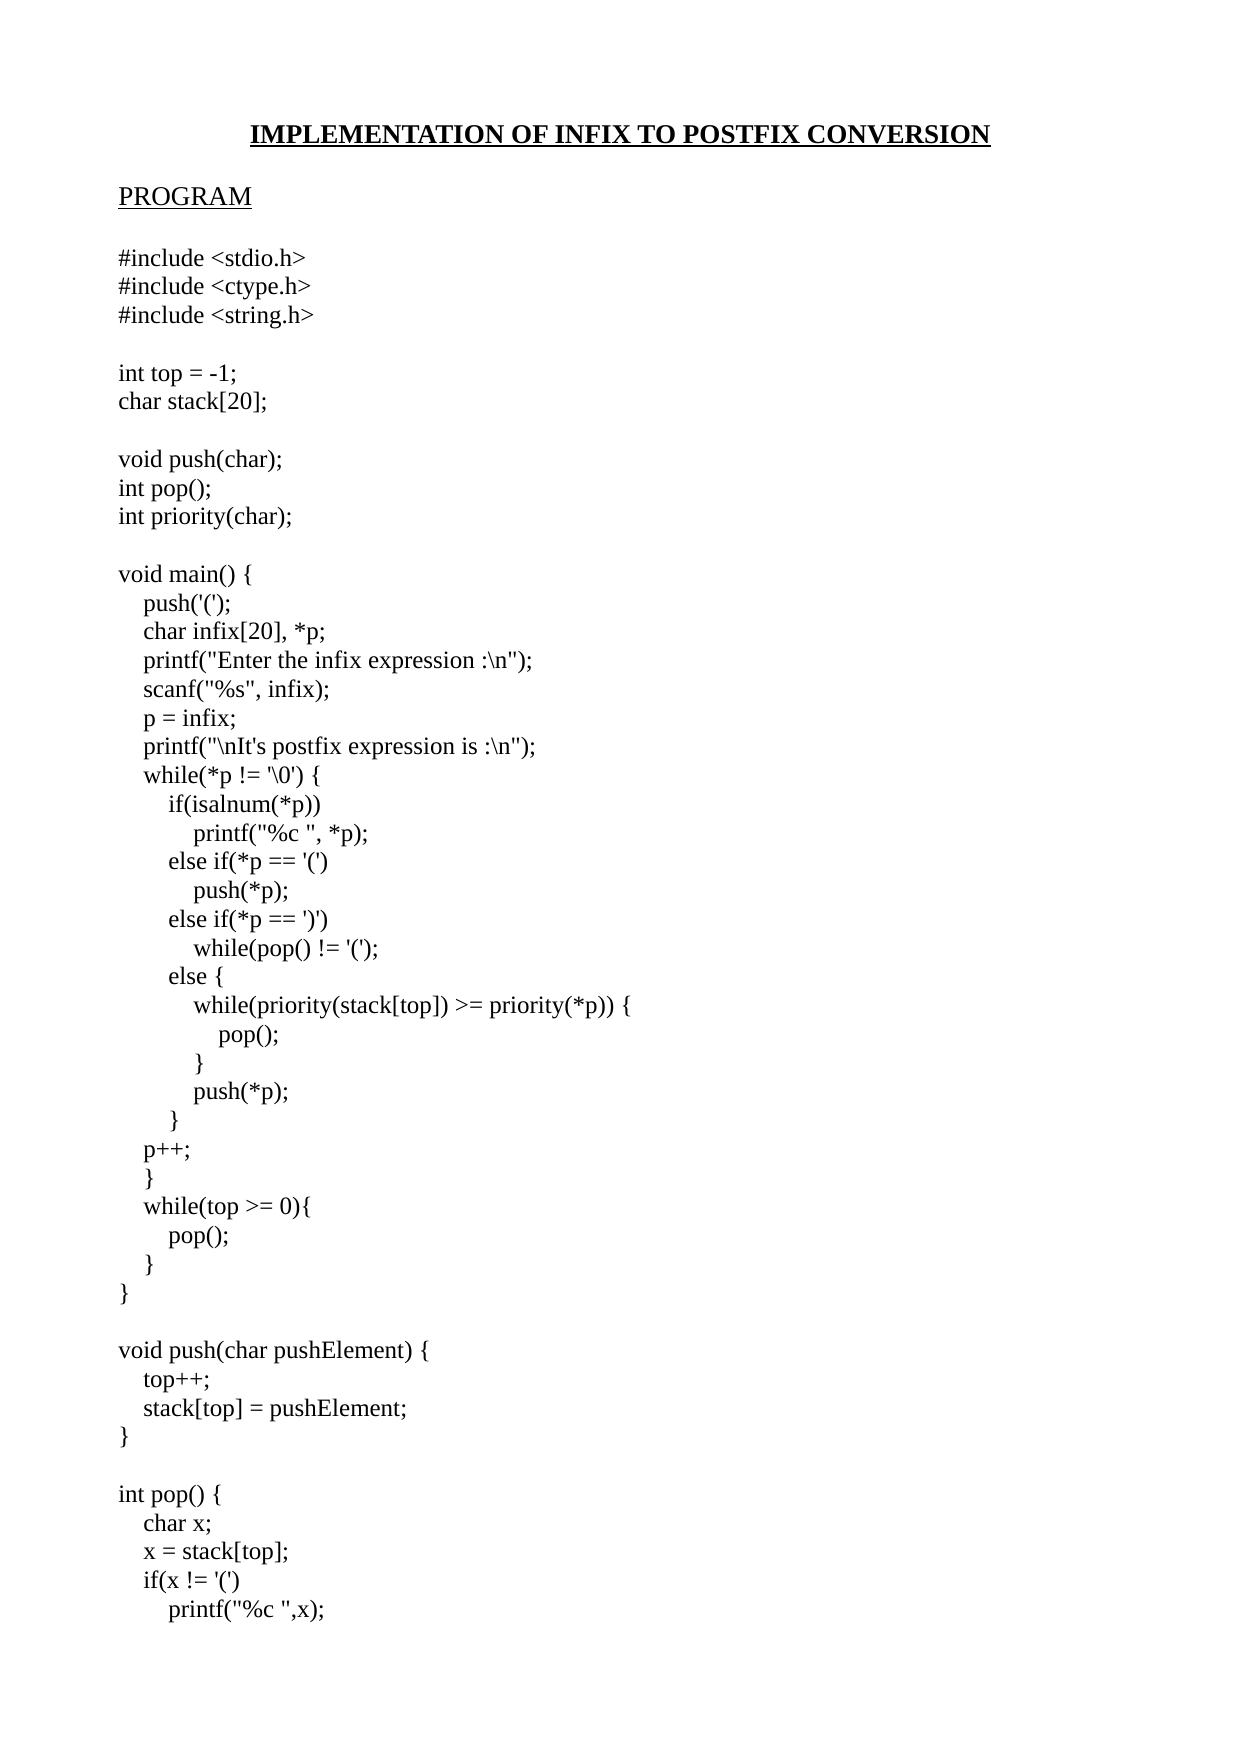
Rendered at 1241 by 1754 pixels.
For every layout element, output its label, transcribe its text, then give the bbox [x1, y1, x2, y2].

text scanf("%s", infix); [118, 674, 1122, 703]
text printf("Enter the infix expression :\n"); [118, 645, 1122, 674]
text char stack[20]; [118, 386, 1122, 415]
text if(isalnum(*p)) [118, 789, 1122, 818]
text #include <string.h> [118, 300, 1122, 329]
text void main() { [118, 559, 1122, 588]
text void push(char pushElement) { [118, 1335, 1122, 1364]
text #include <stdio.h> [118, 243, 1122, 271]
text x = stack[top]; [118, 1536, 1122, 1565]
text PROGRAM [118, 180, 1122, 212]
text } [118, 1163, 1122, 1191]
text else { [118, 961, 1122, 990]
text stack[top] = pushElement; [118, 1393, 1122, 1421]
text top++; [118, 1364, 1122, 1393]
text } [118, 1249, 1122, 1278]
text } [118, 1048, 1122, 1076]
text IMPLEMENTATION OF INFIX TO POSTFIX CONVERSION [118, 118, 1122, 149]
text else if(*p == ')') [118, 904, 1122, 933]
text printf("%c ",x); [118, 1594, 1122, 1623]
text while(priority(stack[top]) >= priority(*p)) { [118, 990, 1122, 1019]
text char x; [118, 1508, 1122, 1536]
text int pop() { [118, 1479, 1122, 1508]
text if(x != '(') [118, 1565, 1122, 1594]
text p++; [118, 1134, 1122, 1163]
text } [118, 1278, 1122, 1306]
text char infix[20], *p; [118, 616, 1122, 645]
text pop(); [118, 1019, 1122, 1048]
text printf("\nIt's postfix expression is :\n"); [118, 731, 1122, 760]
text else if(*p == '(') [118, 846, 1122, 875]
text pop(); [118, 1220, 1122, 1249]
text push(*p); [118, 875, 1122, 904]
text while(pop() != '('); [118, 933, 1122, 961]
text int priority(char); [118, 501, 1122, 530]
text #include <ctype.h> [118, 271, 1122, 300]
text int top = -1; [118, 358, 1122, 386]
text push('('); [118, 588, 1122, 616]
text } [118, 1105, 1122, 1134]
text while(*p != '\0') { [118, 760, 1122, 789]
text } [118, 1421, 1122, 1450]
text push(*p); [118, 1076, 1122, 1105]
text int pop(); [118, 473, 1122, 501]
text void push(char); [118, 444, 1122, 473]
text while(top >= 0){ [118, 1191, 1122, 1220]
text p = infix; [118, 703, 1122, 731]
text printf("%c ", *p); [118, 818, 1122, 846]
